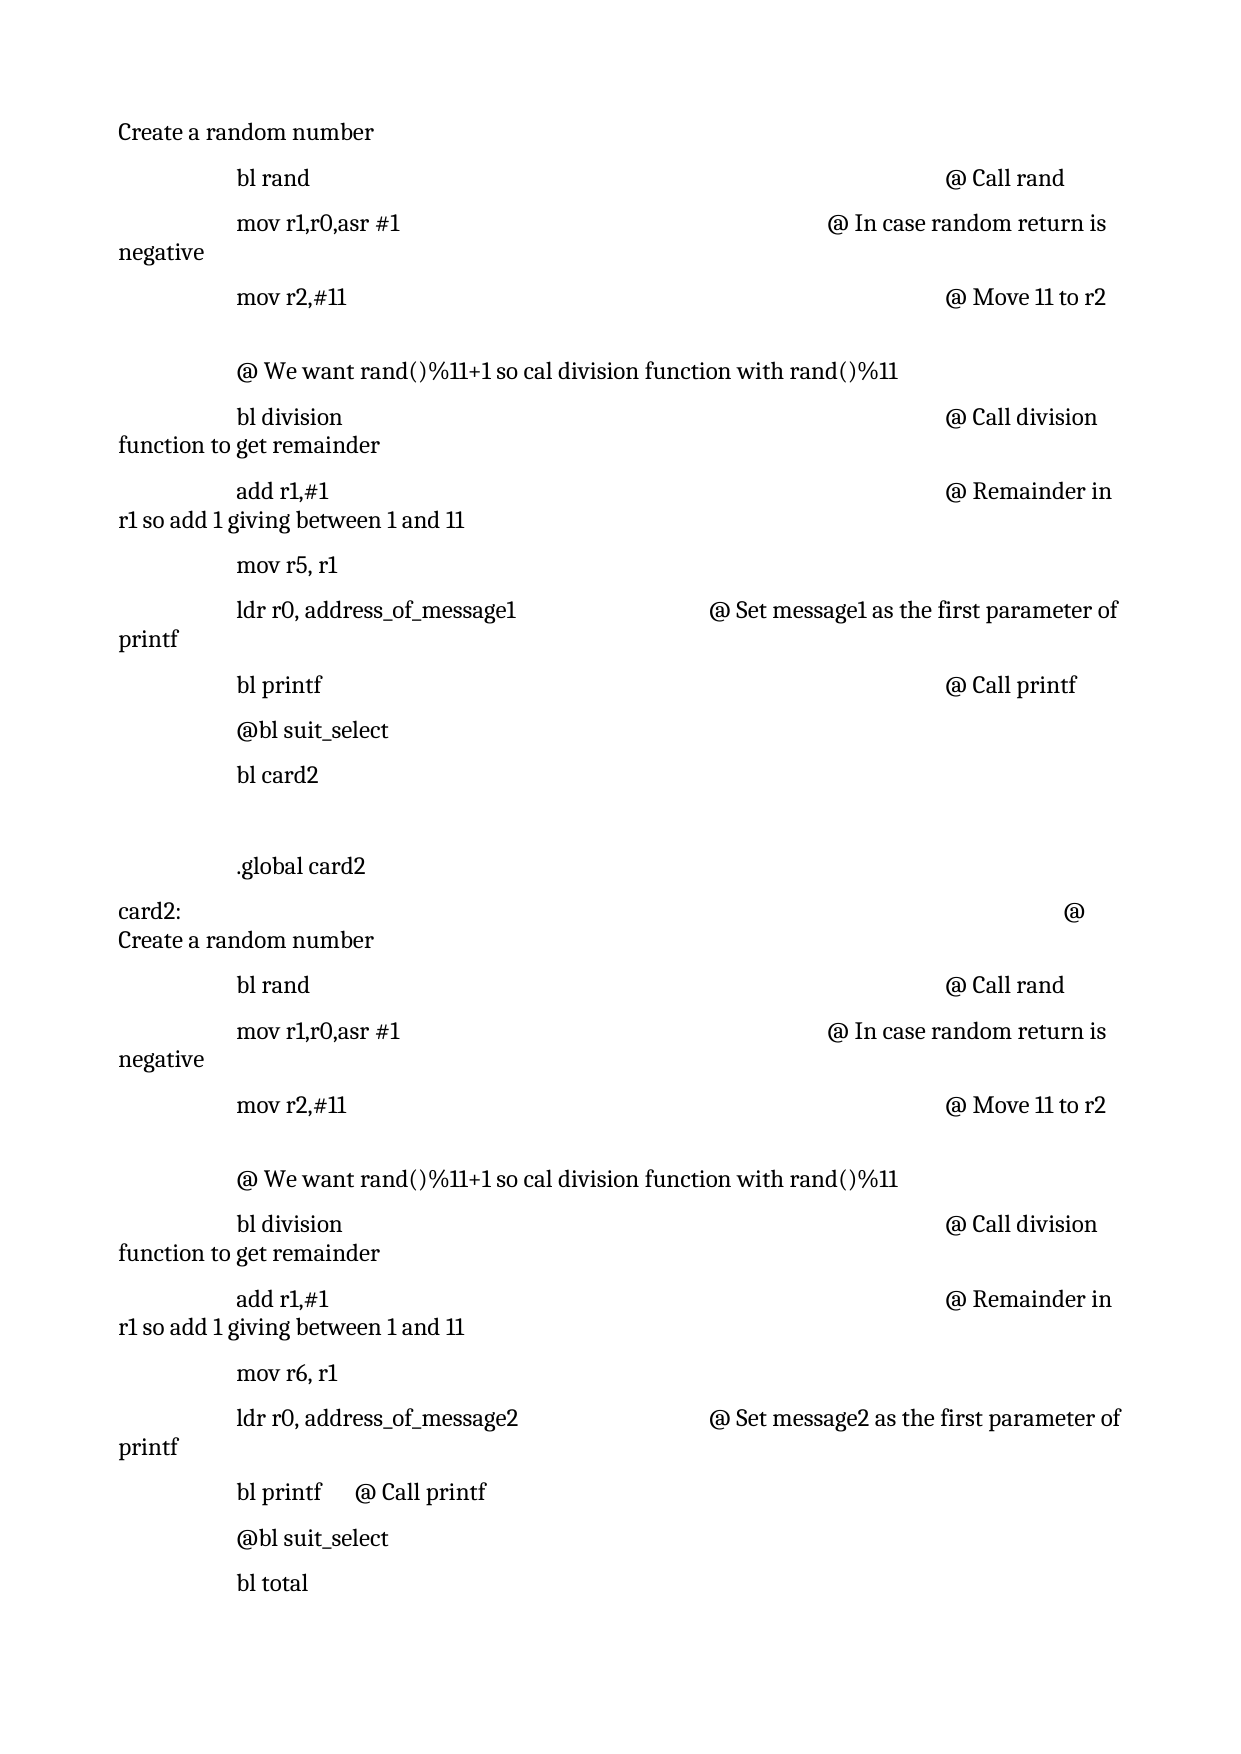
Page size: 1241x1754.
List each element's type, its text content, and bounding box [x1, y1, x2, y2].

text mov r5, r1 [118, 551, 1122, 580]
text mov r2,#11 @ Move 11 to r2 [118, 283, 1122, 312]
text @ We want rand()%11+1 so cal division function with rand()%11 [118, 328, 1122, 386]
text bl rand @ Call rand [118, 971, 1122, 1000]
text @bl suit_select [118, 716, 1122, 745]
text bl division @ Call division function to get remainder [118, 403, 1122, 460]
text @ We want rand()%11+1 so cal division function with rand()%11 [118, 1136, 1122, 1194]
text Create a random number [118, 118, 1122, 147]
text bl printf @ Call printf [118, 671, 1122, 699]
text card2: @ Create a random number [118, 897, 1122, 954]
text ldr r0, address_of_message2 @ Set message2 as the first parameter of printf [118, 1404, 1122, 1462]
text .global card2 [118, 852, 1122, 880]
text bl rand @ Call rand [118, 163, 1122, 192]
text bl division @ Call division function to get remainder [118, 1210, 1122, 1268]
text ldr r0, address_of_message1 @ Set message1 as the first parameter of printf [118, 596, 1122, 654]
text mov r6, r1 [118, 1359, 1122, 1387]
text @bl suit_select [118, 1524, 1122, 1552]
text bl total [118, 1569, 1122, 1598]
text bl card2 [118, 761, 1122, 790]
text bl printf @ Call printf [118, 1478, 1122, 1507]
text add r1,#1 @ Remainder in r1 so add 1 giving between 1 and 11 [118, 477, 1122, 534]
text mov r2,#11 @ Move 11 to r2 [118, 1091, 1122, 1119]
text mov r1,r0,asr #1 @ In case random return is negative [118, 209, 1122, 266]
text mov r1,r0,asr #1 @ In case random return is negative [118, 1017, 1122, 1074]
text add r1,#1 @ Remainder in r1 so add 1 giving between 1 and 11 [118, 1284, 1122, 1342]
